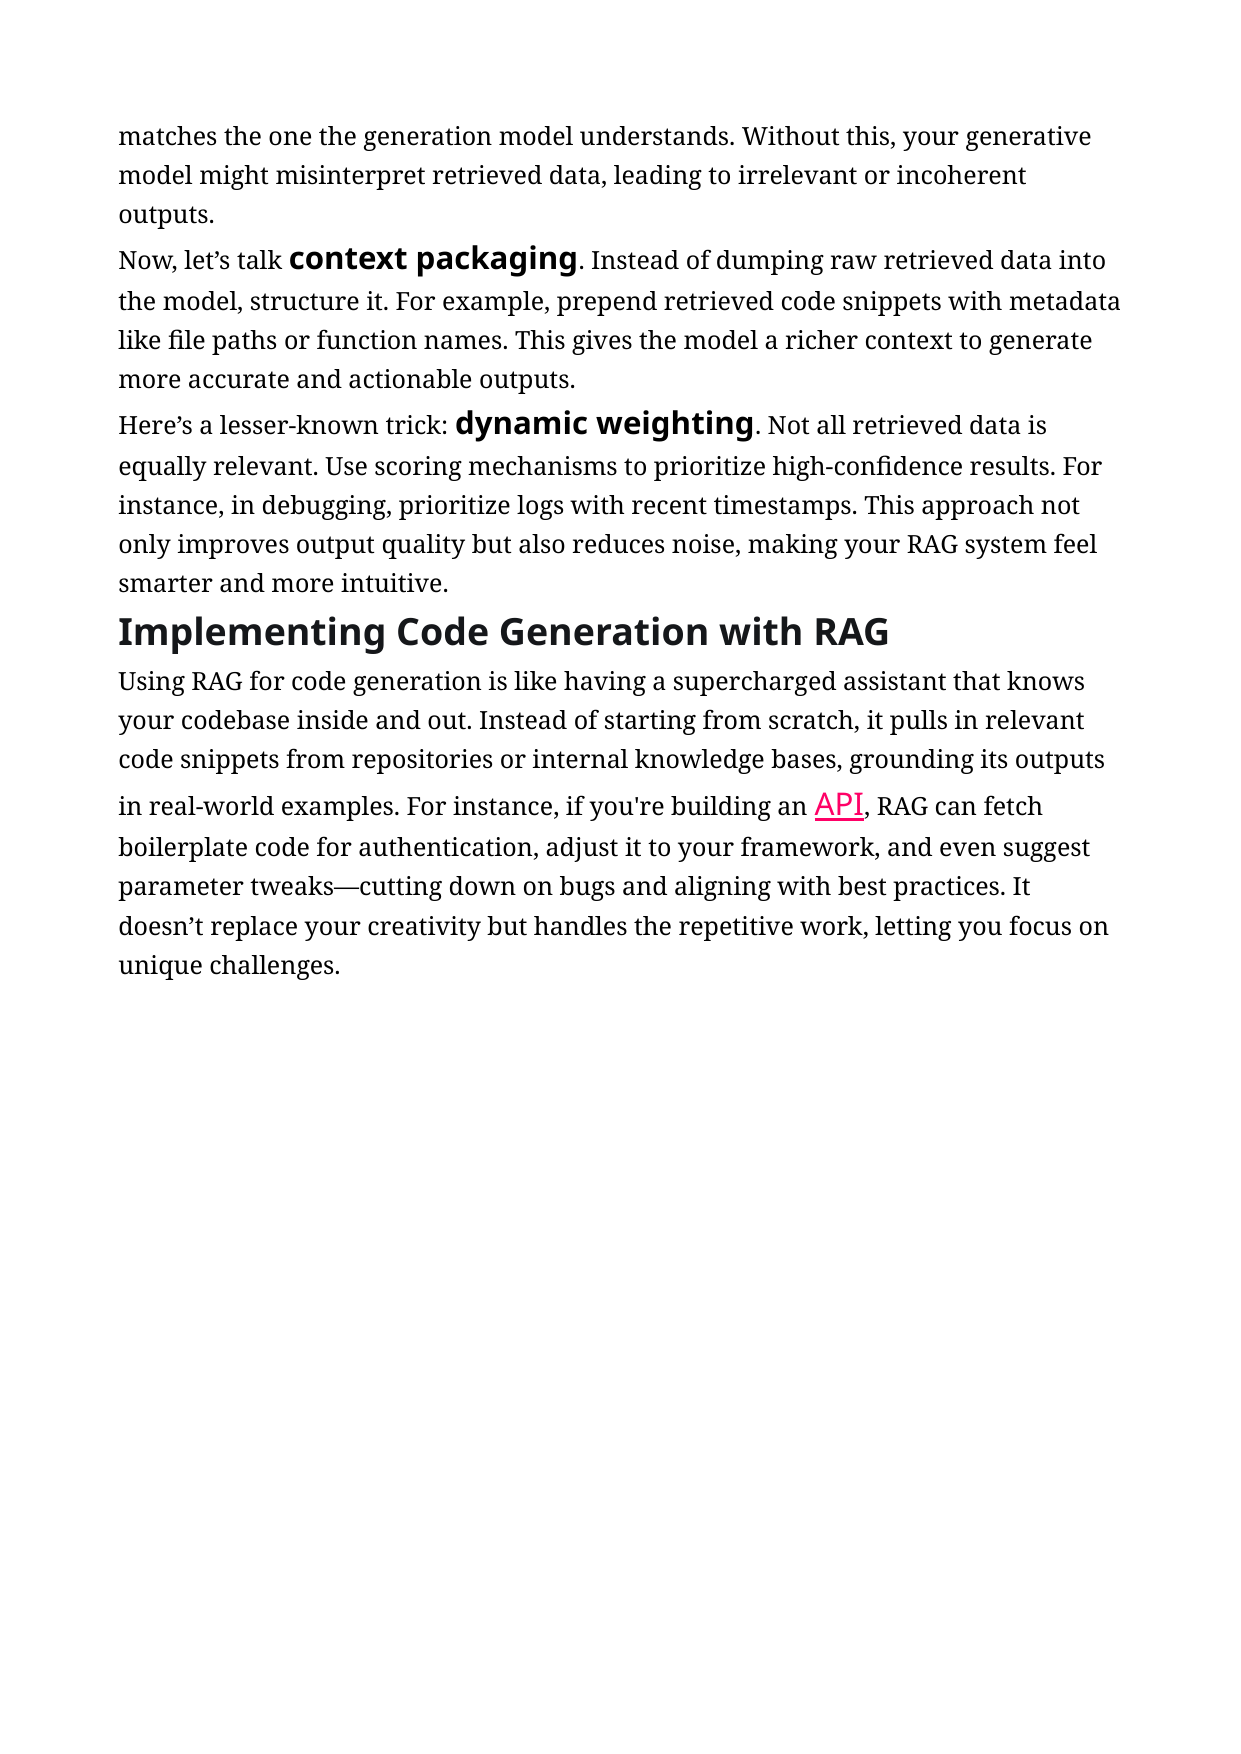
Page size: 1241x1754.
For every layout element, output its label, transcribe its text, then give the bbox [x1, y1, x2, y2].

text Now, let’s talk context packaging. Instead of dumping raw retrieved data into the model, structure it. For example, prepend retrieved code snippets with metadata like file paths or function names. This gives the model a richer context to generate more accurate and actionable outputs. [118, 236, 1122, 396]
text Using RAG for code generation is like having a supercharged assistant that knows your codebase inside and out. Instead of starting from scratch, it pulls in relevant code snippets from repositories or internal knowledge bases, grounding its outputs in real-world examples. For instance, if you're building an API, RAG can fetch boilerplate code for authentication, adjust it to your framework, and even suggest parameter tweaks—cutting down on bugs and aligning with best practices. It doesn’t replace your creativity but handles the repetitive work, letting you focus on unique challenges. [118, 663, 1122, 981]
text matches the one the generation model understands. Without this, your generative model might misinterpret retrieved data, leading to irrelevant or incoherent outputs. [118, 118, 1122, 231]
subtitle Implementing Code Generation with RAG [118, 605, 1122, 656]
text Here’s a lesser-known trick: dynamic weighting. Not all retrieved data is equally relevant. Use scoring mechanisms to prioritize high-confidence results. For instance, in debugging, prioritize logs with recent timestamps. This approach not only improves output quality but also reduces noise, making your RAG system feel smarter and more intuitive. [118, 401, 1122, 600]
